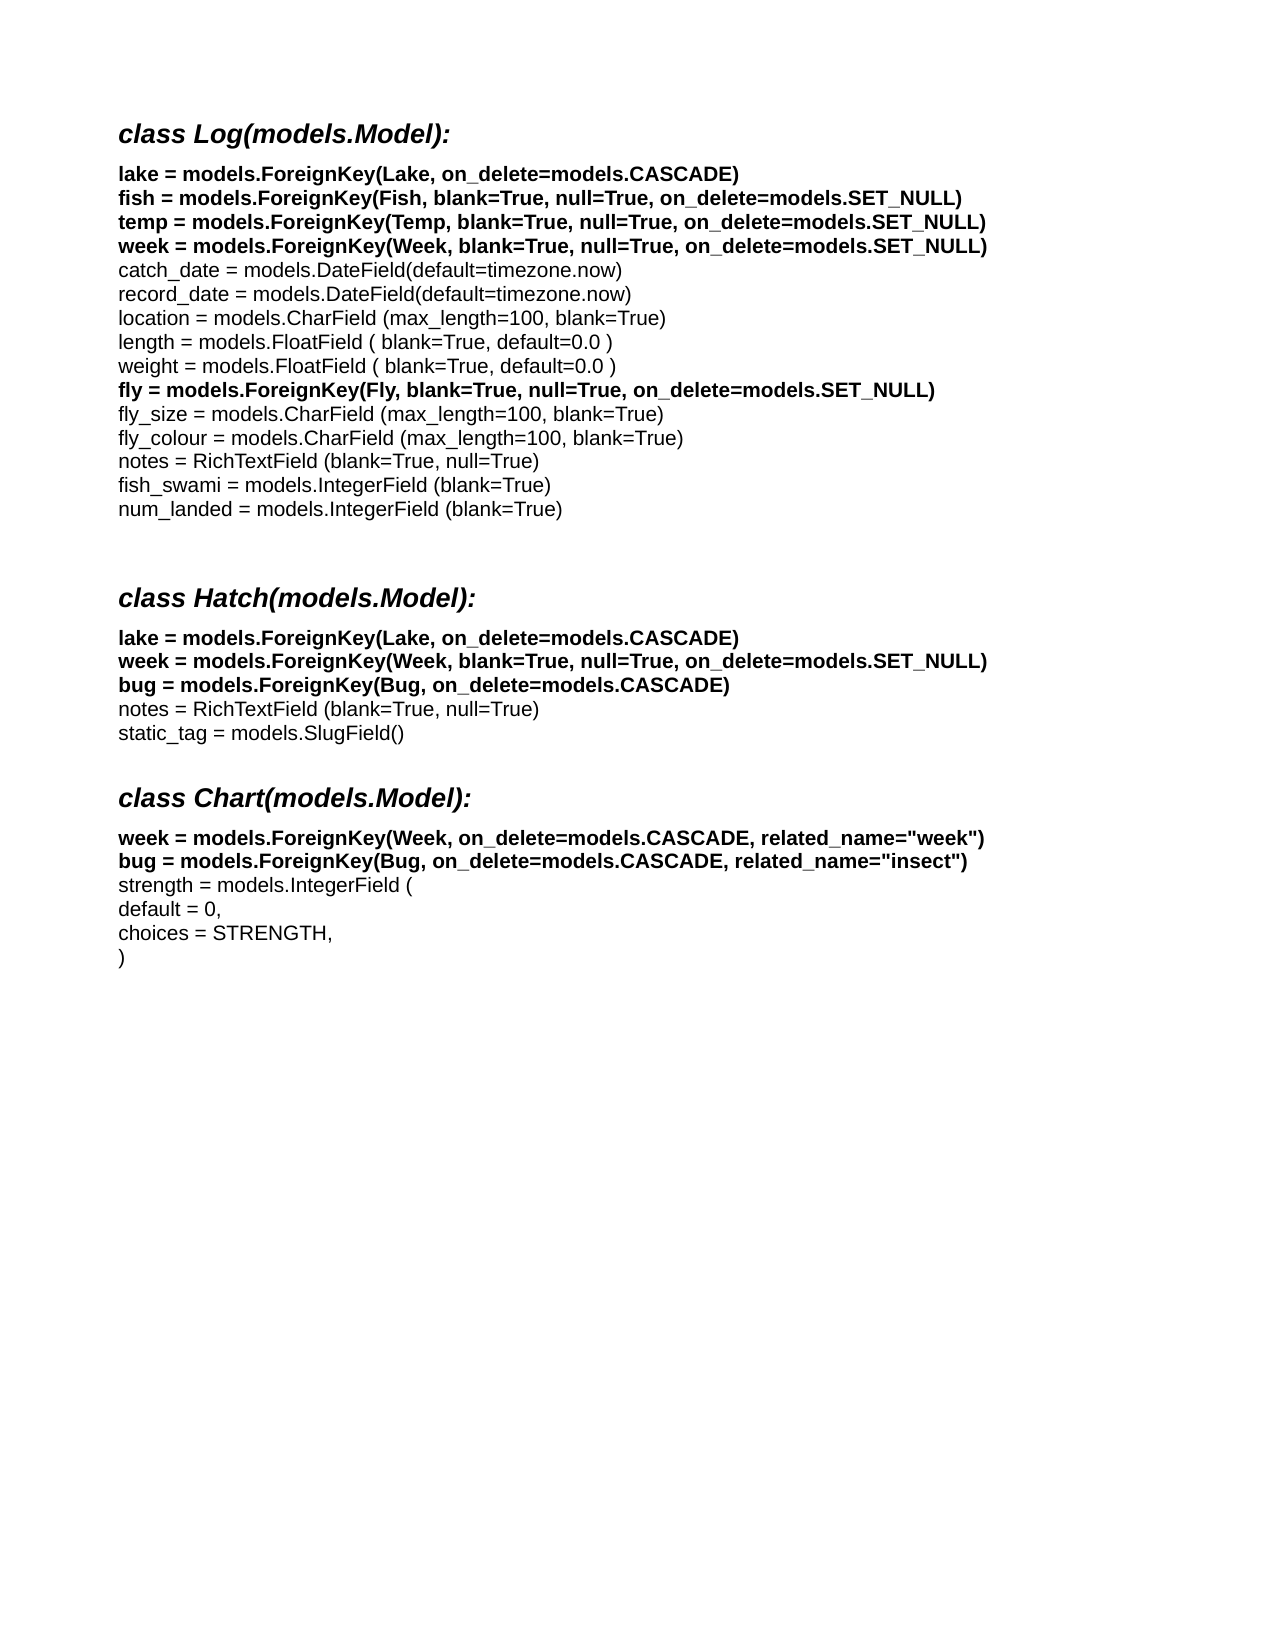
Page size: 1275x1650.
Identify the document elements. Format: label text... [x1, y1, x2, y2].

text static_tag = models.SlugField() [118, 721, 1157, 745]
text weight = models.FloatField ( blank=True, default=0.0 ) [118, 353, 1157, 377]
text fish = models.ForeignKey(Fish, blank=True, null=True, on_delete=models.SET_NULL) [118, 186, 1157, 210]
text lake = models.ForeignKey(Lake, on_delete=models.CASCADE) [118, 162, 1157, 186]
text catch_date = models.DateField(default=timezone.now) [118, 258, 1157, 282]
subtitle class Hatch(models.Model): [118, 582, 1157, 613]
subtitle class Chart(models.Model): [118, 782, 1157, 813]
text fish_swami = models.IntegerField (blank=True) [118, 473, 1157, 497]
text ) [118, 945, 1157, 969]
text fly = models.ForeignKey(Fly, blank=True, null=True, on_delete=models.SET_NULL) [118, 377, 1157, 401]
text notes = RichTextField (blank=True, null=True) [118, 697, 1157, 721]
subtitle class Log(models.Model): [118, 118, 1157, 149]
text fly_size = models.CharField (max_length=100, blank=True) [118, 401, 1157, 425]
text lake = models.ForeignKey(Lake, on_delete=models.CASCADE) [118, 625, 1157, 649]
text num_landed = models.IntegerField (blank=True) [118, 497, 1157, 521]
text fly_colour = models.CharField (max_length=100, blank=True) [118, 425, 1157, 449]
text bug = models.ForeignKey(Bug, on_delete=models.CASCADE) [118, 673, 1157, 697]
text temp = models.ForeignKey(Temp, blank=True, null=True, on_delete=models.SET_NULL) [118, 210, 1157, 234]
text location = models.CharField (max_length=100, blank=True) [118, 306, 1157, 329]
text record_date = models.DateField(default=timezone.now) [118, 282, 1157, 306]
text notes = RichTextField (blank=True, null=True) [118, 449, 1157, 473]
text choices = STRENGTH, [118, 921, 1157, 945]
text default = 0, [118, 897, 1157, 921]
text week = models.ForeignKey(Week, on_delete=models.CASCADE, related_name="week") [118, 825, 1157, 849]
text week = models.ForeignKey(Week, blank=True, null=True, on_delete=models.SET_NULL) [118, 234, 1157, 258]
text strength = models.IntegerField ( [118, 873, 1157, 897]
text week = models.ForeignKey(Week, blank=True, null=True, on_delete=models.SET_NULL) [118, 649, 1157, 673]
text bug = models.ForeignKey(Bug, on_delete=models.CASCADE, related_name="insect") [118, 849, 1157, 873]
text length = models.FloatField ( blank=True, default=0.0 ) [118, 329, 1157, 353]
